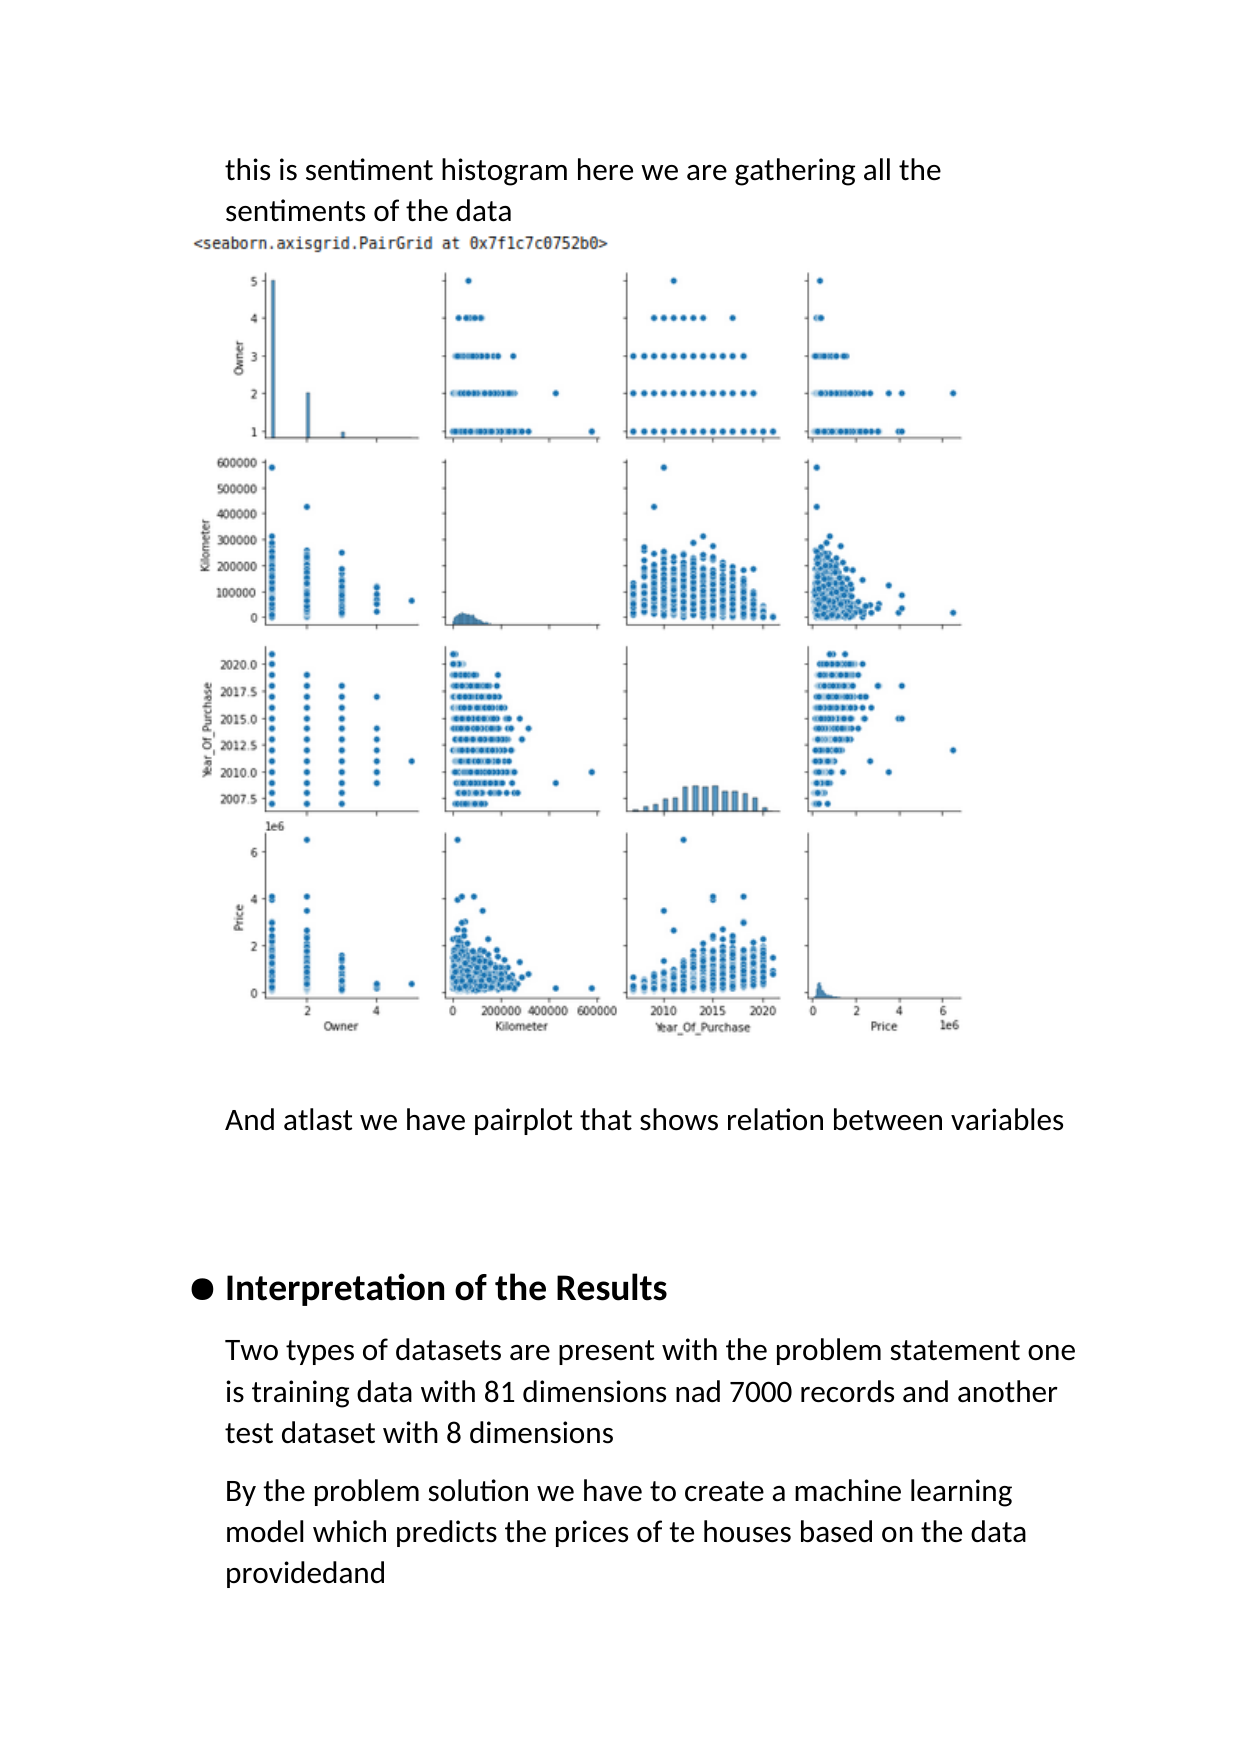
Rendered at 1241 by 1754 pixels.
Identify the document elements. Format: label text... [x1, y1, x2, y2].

text Two types of datasets are present with the problem statement one is training data with 81 dimensions nad 7000 records and another test dataset with 8 dimensions [225, 1331, 1090, 1451]
list And atlast we have pairplot that shows relation between variables [225, 1100, 1090, 1138]
text By the problem solution we have to create a machine learning model which predicts the prices of te houses based on the data providedand [225, 1471, 1090, 1591]
list Interpretation of the Results [187, 1264, 1090, 1310]
list this is sentiment histogram here we are gathering all the sentiments of the data [225, 150, 1090, 229]
picture [190, 232, 1050, 1053]
